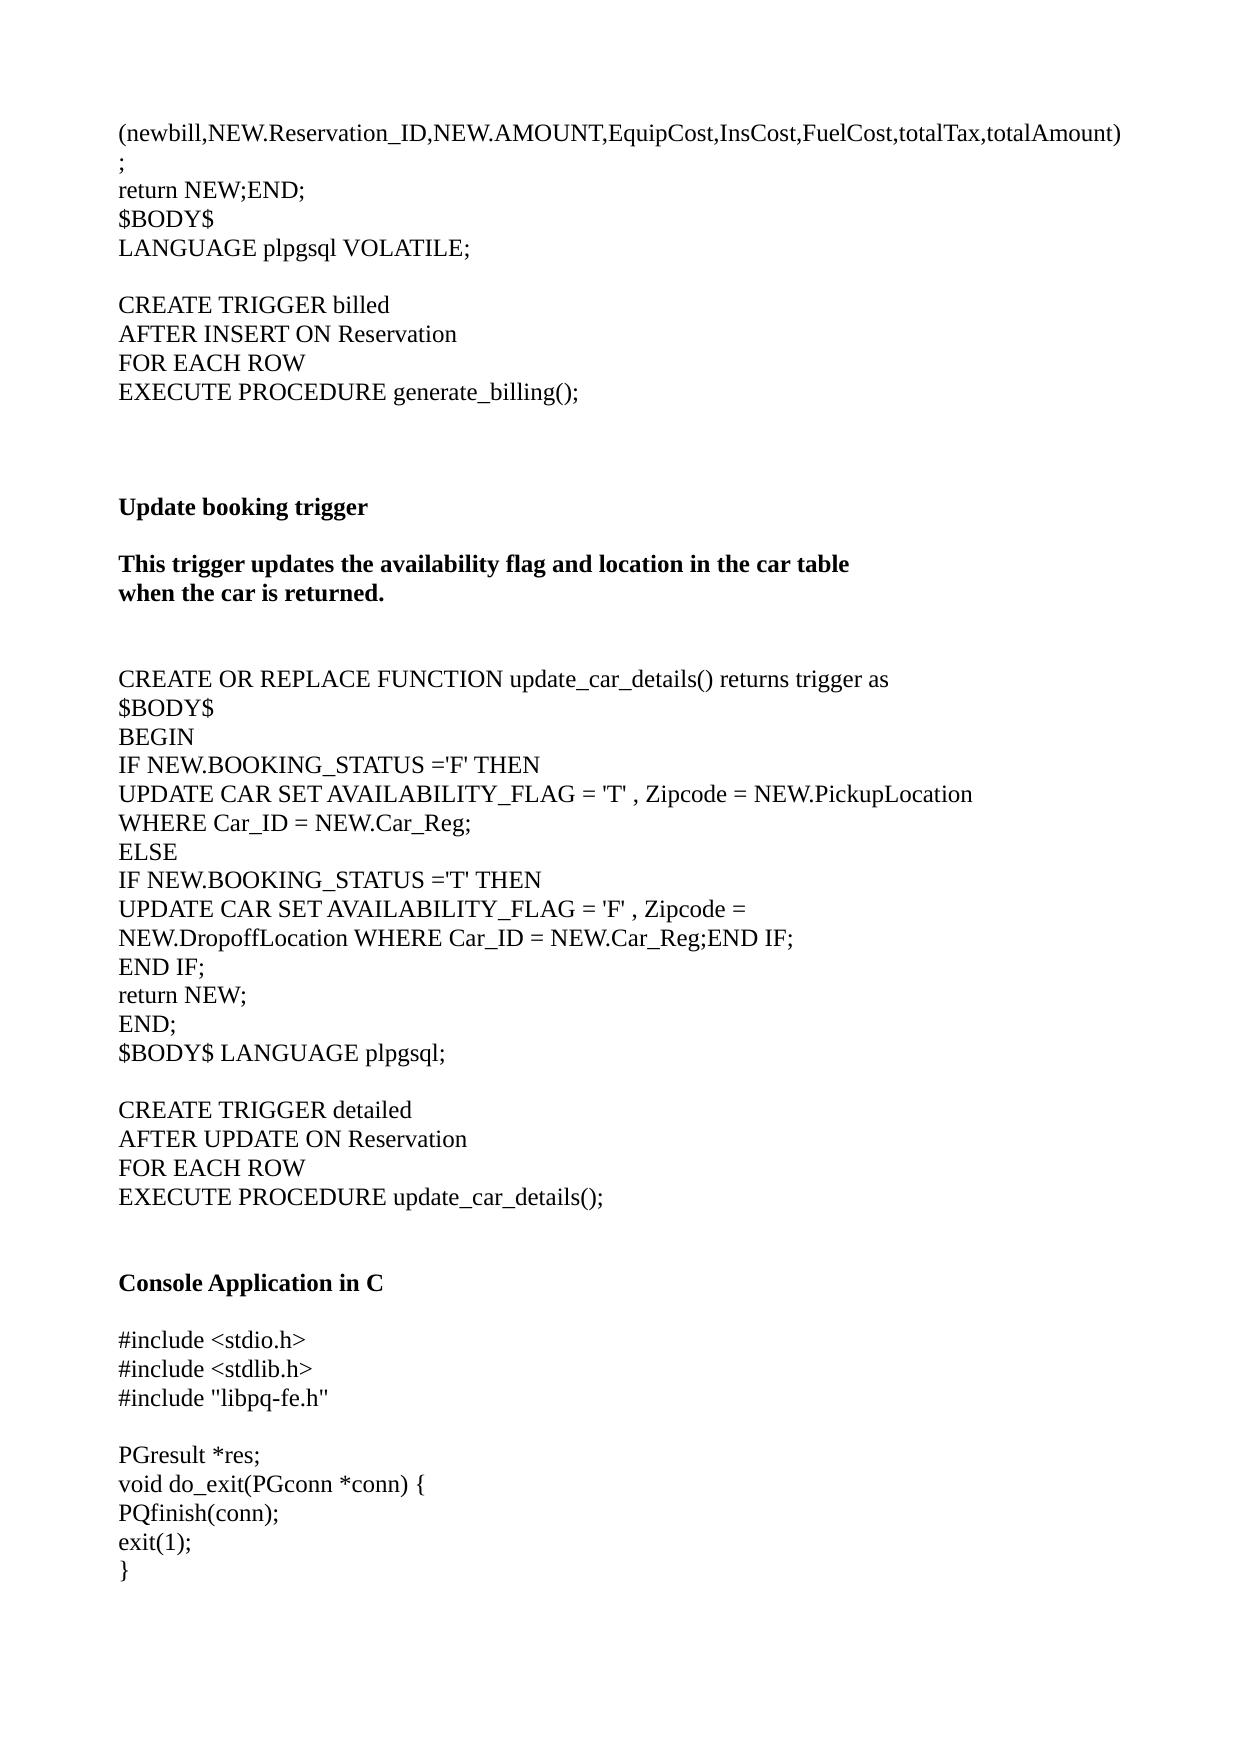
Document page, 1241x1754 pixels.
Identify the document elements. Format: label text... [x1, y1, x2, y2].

text This trigger updates the availability flag and location in the car table [118, 549, 1122, 578]
text return NEW; [118, 981, 1122, 1009]
text $BODY$ LANGUAGE plpgsql; [118, 1038, 1122, 1067]
text } [118, 1556, 1122, 1584]
text AFTER INSERT ON Reservation [118, 319, 1122, 348]
text PGresult *res; [118, 1441, 1122, 1469]
text WHERE Car_ID = NEW.Car_Reg; [118, 808, 1122, 837]
text CREATE TRIGGER detailed [118, 1096, 1122, 1124]
text #include "libpq-fe.h" [118, 1383, 1122, 1412]
text when the car is returned. [118, 578, 1122, 607]
text AFTER UPDATE ON Reservation [118, 1124, 1122, 1153]
text Update booking trigger [118, 492, 1122, 521]
text Console Application in C [118, 1268, 1122, 1297]
text LANGUAGE plpgsql VOLATILE; [118, 233, 1122, 262]
text return NEW;END; [118, 176, 1122, 204]
text void do_exit(PGconn *conn) { [118, 1469, 1122, 1498]
text EXECUTE PROCEDURE update_car_details(); [118, 1182, 1122, 1211]
text ELSE [118, 837, 1122, 866]
text CREATE TRIGGER billed [118, 291, 1122, 319]
text BEGIN [118, 722, 1122, 751]
text END IF; [118, 952, 1122, 981]
text IF NEW.BOOKING_STATUS ='T' THEN [118, 866, 1122, 894]
text UPDATE CAR SET AVAILABILITY_FLAG = 'T' , Zipcode = NEW.PickupLocation [118, 779, 1122, 808]
text NEW.DropoffLocation WHERE Car_ID = NEW.Car_Reg;END IF; [118, 923, 1122, 952]
text EXECUTE PROCEDURE generate_billing(); [118, 377, 1122, 406]
text IF NEW.BOOKING_STATUS ='F' THEN [118, 751, 1122, 779]
text #include <stdio.h> [118, 1326, 1122, 1354]
text UPDATE CAR SET AVAILABILITY_FLAG = 'F' , Zipcode = [118, 894, 1122, 923]
text (newbill,NEW.Reservation_ID,NEW.AMOUNT,EquipCost,InsCost,FuelCost,totalTax,totalAmount) [118, 118, 1122, 147]
text FOR EACH ROW [118, 1153, 1122, 1182]
text PQfinish(conn); [118, 1498, 1122, 1527]
text $BODY$ [118, 693, 1122, 722]
text #include <stdlib.h> [118, 1354, 1122, 1383]
text CREATE OR REPLACE FUNCTION update_car_details() returns trigger as [118, 664, 1122, 693]
text FOR EACH ROW [118, 348, 1122, 377]
text ; [118, 147, 1122, 176]
text exit(1); [118, 1527, 1122, 1556]
text $BODY$ [118, 204, 1122, 233]
text END; [118, 1009, 1122, 1038]
